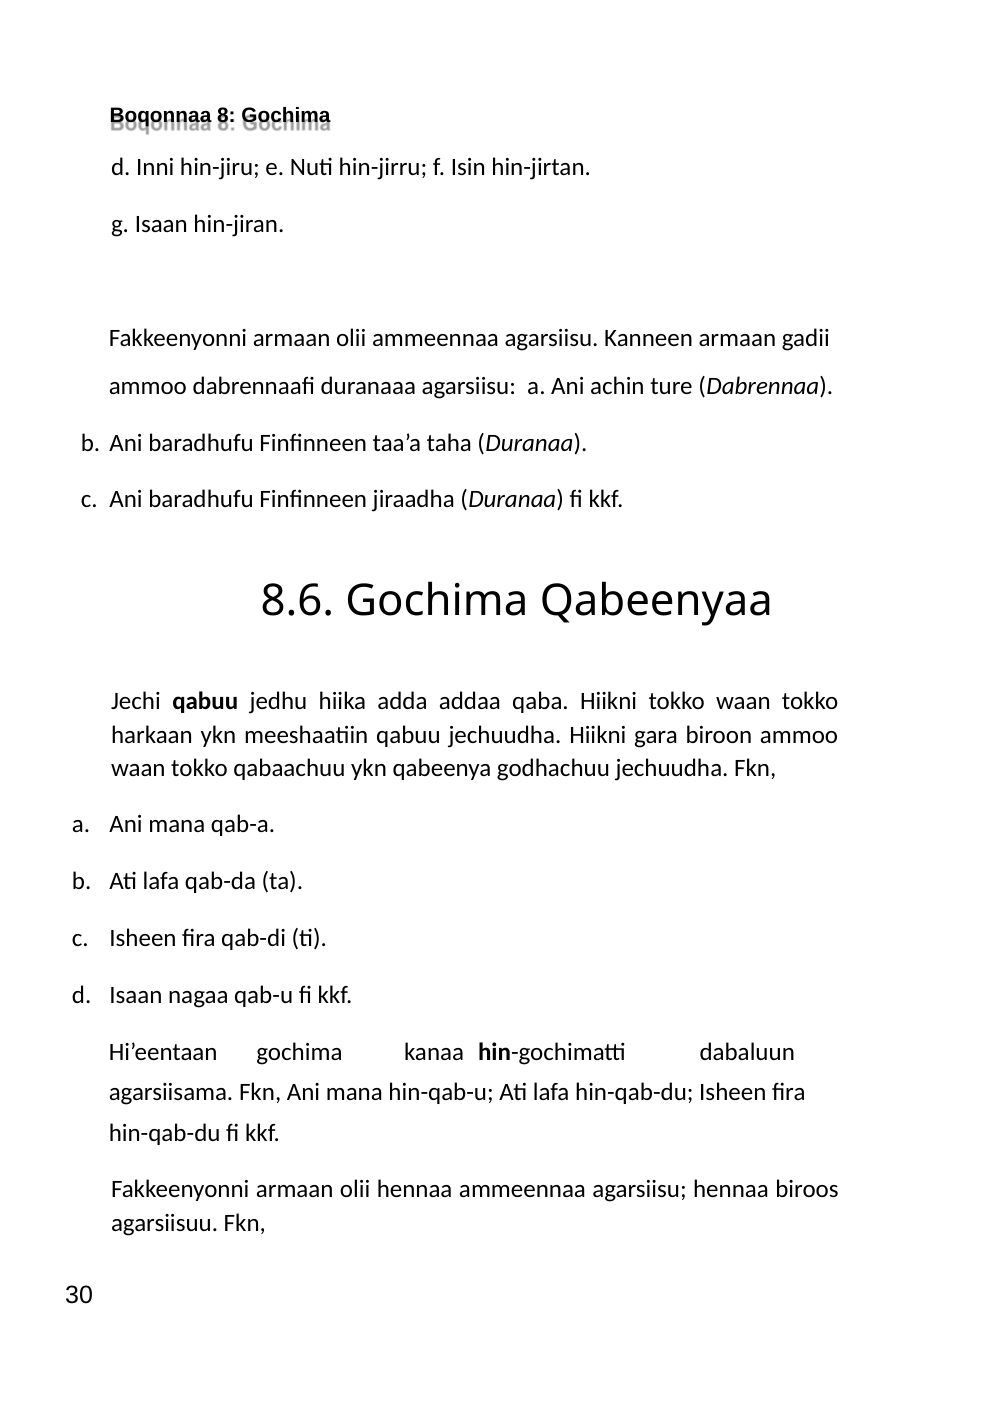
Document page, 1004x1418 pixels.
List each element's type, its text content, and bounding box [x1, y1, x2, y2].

list Ani baradhufu Finfinneen taa’a taha (Duranaa). [81, 427, 839, 457]
list Isaan nagaa qab-u fi kkf. [72, 979, 839, 1010]
list Ani baradhufu Finfinneen jiraadha (Duranaa) fi kkf. [81, 483, 839, 514]
text Jechi qabuu jedhu hiika adda addaa qaba. Hiikni tokko waan tokko harkaan ykn meeshaatiin qabuu jechuudha. Hiikni gara biroon ammoo waan tokko qabaachuu ykn qabeenya godhachuu jechuudha. Fkn, [111, 686, 839, 783]
text Fakkeenyonni armaan olii hennaa ammeennaa agarsiisu; hennaa biroos agarsiisuu. Fkn, [111, 1174, 839, 1238]
list Isheen fira qab-di (ti). [72, 922, 839, 953]
text Fakkeenyonni armaan olii ammeennaa agarsiisu. Kanneen armaan gadii ammoo dabrennaafi duranaaa agarsiisu: a. Ani achin ture (Dabrennaa). [108, 322, 840, 401]
list Ati lafa qab-da (ta). [72, 865, 839, 896]
text d. Inni hin-jiru; e. Nuti hin-jirru; f. Isin hin-jirtan. [111, 151, 839, 182]
list Ani mana qab-a. [72, 808, 839, 839]
subtitle 8.6. Gochima Qabeenyaa [260, 569, 846, 629]
text g. Isaan hin-jiran. [111, 208, 839, 238]
picture [95, 102, 357, 149]
text Hi’eentaan gochima kanaa hin-gochimatti dabaluun agarsiisama. Fkn, Ani mana hin-qab-u; Ati lafa hin-qab-du; Isheen fira hin-qab-du fi kkf. [108, 1036, 840, 1147]
